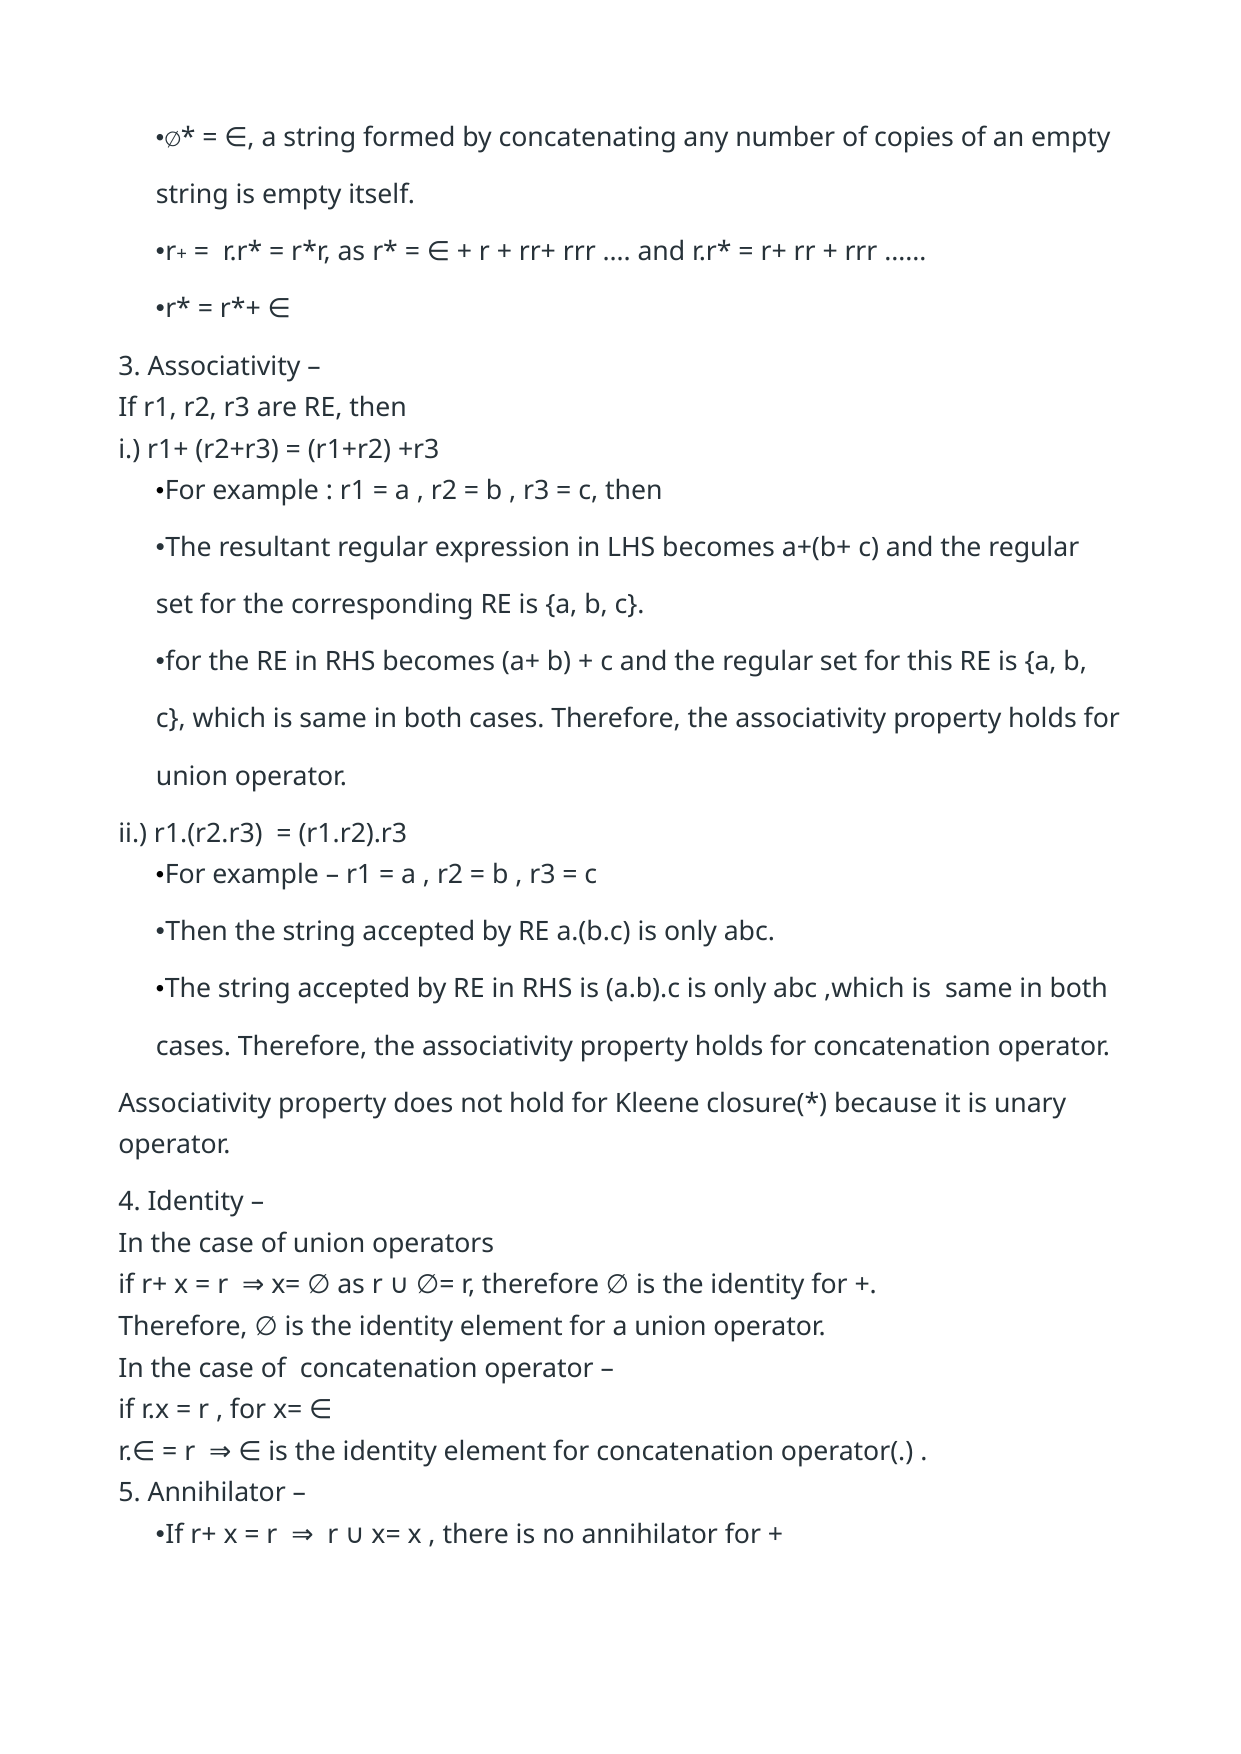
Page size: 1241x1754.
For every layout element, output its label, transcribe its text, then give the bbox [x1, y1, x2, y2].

list If r+ x = r ⇒ r ∪ x= x , there is no annihilator for + [156, 1515, 1122, 1551]
list For example : r1 = a , r2 = b , r3 = c, then [156, 471, 1122, 507]
list For example – r1 = a , r2 = b , r3 = c [156, 855, 1122, 891]
list The string accepted by RE in RHS is (a.b).c is only abc ,which is same in both cases. Therefore, the associativity property holds for concatenation operator. [156, 969, 1122, 1063]
list The resultant regular expression in LHS becomes a+(b+ c) and the regular set for the corresponding RE is {a, b, c}. [156, 528, 1122, 621]
text ii.) r1.(r2.r3) = (r1.r2).r3 [118, 814, 1122, 850]
list ∅* = ∈, a string formed by concatenating any number of copies of an empty string is empty itself. [156, 118, 1122, 211]
list r* = r*+ ∈ [156, 289, 1122, 326]
list Then the string accepted by RE a.(b.c) is only abc. [156, 912, 1122, 948]
list r+ = r.r* = r*r, as r* = ∈ + r + rr+ rrr …. and r.r* = r+ rr + rrr …… [156, 232, 1122, 268]
text Associativity property does not hold for Kleene closure(*) because it is unary operator. [118, 1083, 1122, 1161]
text 5. Annihilator – [118, 1473, 1122, 1509]
list for the RE in RHS becomes (a+ b) + c and the regular set for this RE is {a, b, c}, which is same in both cases. Therefore, the associativity property holds for union operator. [156, 642, 1122, 793]
text 3. Associativity – If r1, r2, r3 are RE, then i.) r1+ (r2+r3) = (r1+r2) +r3 [118, 346, 1122, 466]
text 4. Identity – In the case of union operators if r+ x = r ⇒ x= ∅ as r ∪ ∅= r, therefore ∅ is the identity for +. Therefore, ∅ is the identity element for a union operator. In the case of concatenation operator – if r.x = r , for x= ∈ r.∈ = r ⇒ ∈ is the identity element for concatenation operator(.) . [118, 1182, 1122, 1468]
